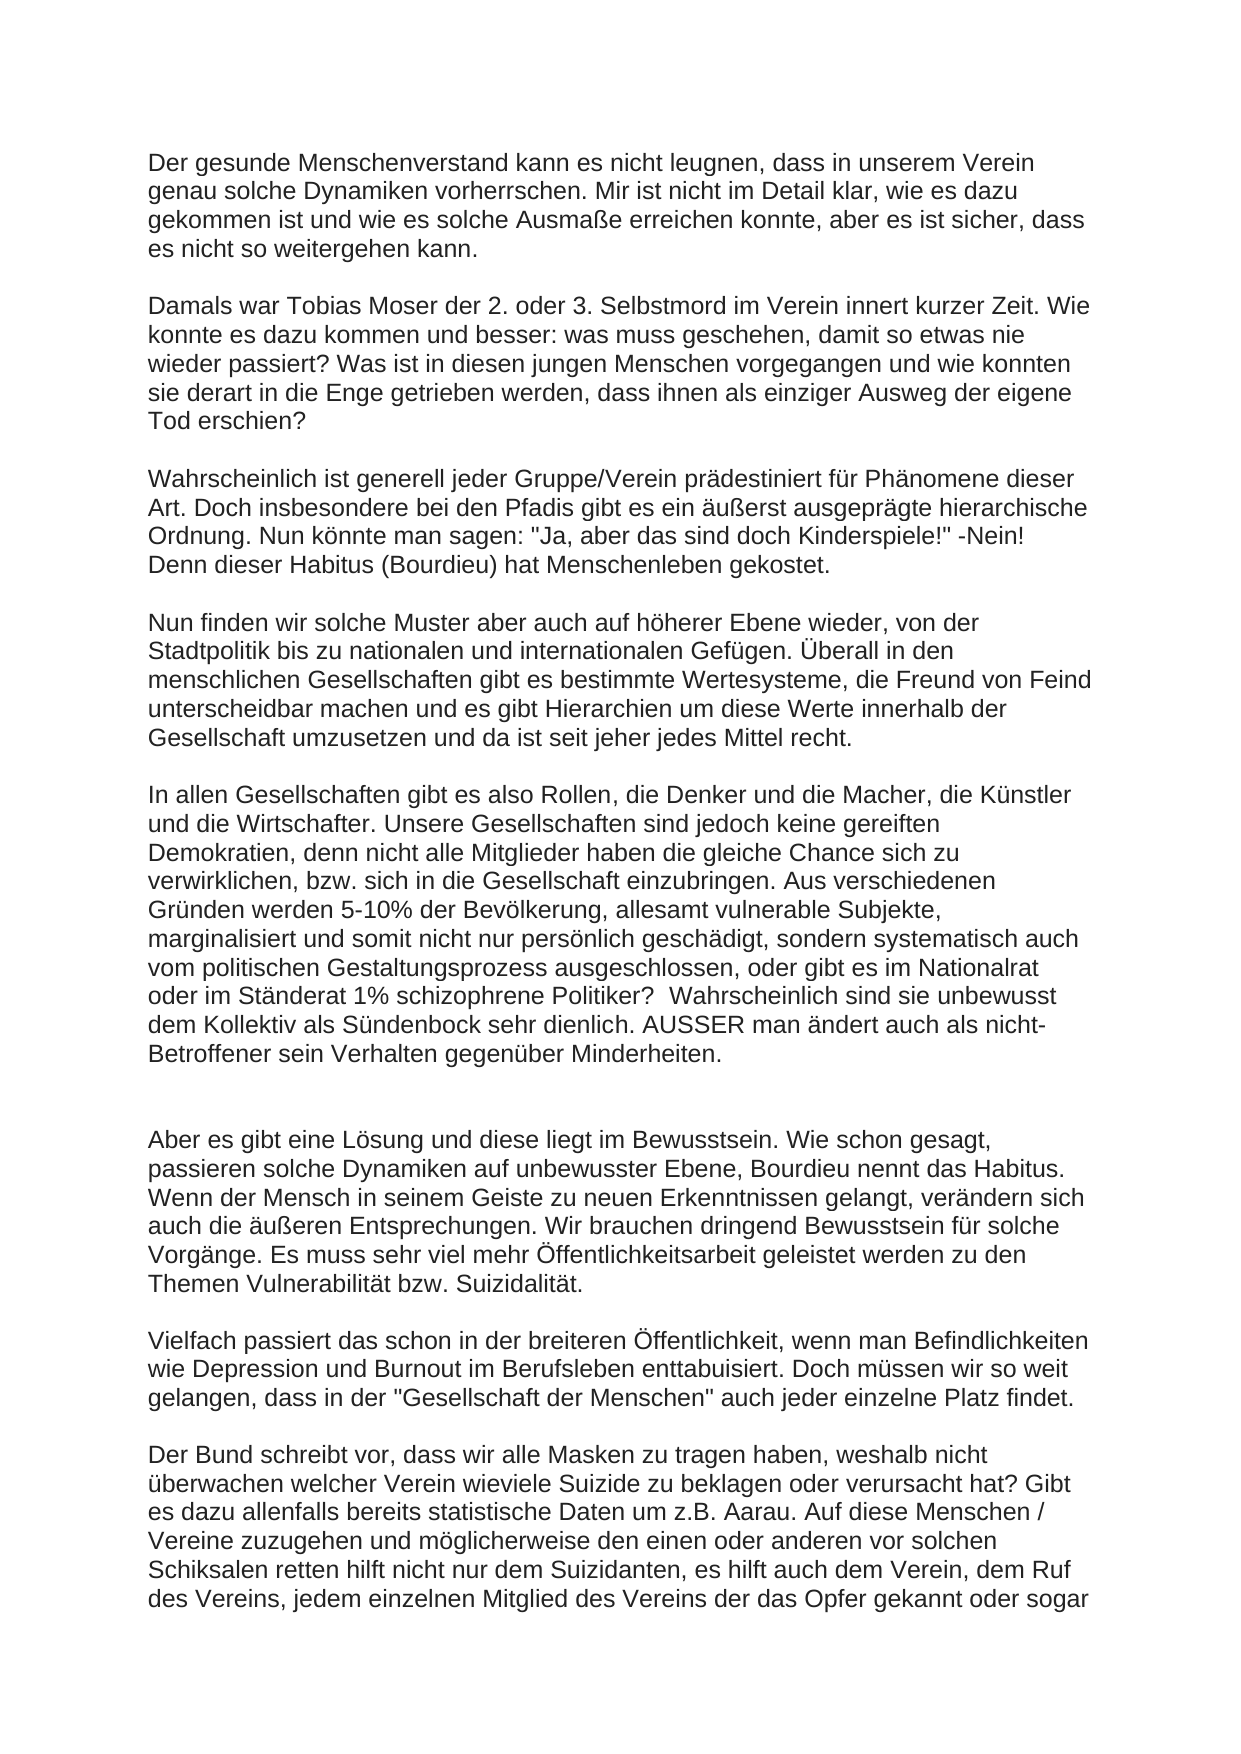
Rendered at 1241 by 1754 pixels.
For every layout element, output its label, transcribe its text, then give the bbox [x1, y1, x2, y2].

text Der Bund schreibt vor, dass wir alle Masken zu tragen haben, weshalb nicht überwachen welcher Verein wieviele Suizide zu beklagen oder verursacht hat? Gibt es dazu allenfalls bereits statistische Daten um z.B. Aarau. Auf diese Menschen / Vereine zuzugehen und möglicherweise den einen oder anderen vor solchen Schiksalen retten hilft nicht nur dem Suizidanten, es hilft auch dem Verein, dem Ruf des Vereins, jedem einzelnen Mitglied des Vereins der das Opfer gekannt oder sogar [148, 1440, 1093, 1612]
text Damals war Tobias Moser der 2. oder 3. Selbstmord im Verein innert kurzer Zeit. Wie konnte es dazu kommen und besser: was muss geschehen, damit so etwas nie wieder passiert? Was ist in diesen jungen Menschen vorgegangen und wie konnten sie derart in die Enge getrieben werden, dass ihnen als einziger Ausweg der eigene Tod erschien? Wahrscheinlich ist generell jeder Gruppe/Verein prädestiniert für Phänomene dieser Art. Doch insbesondere bei den Pfadis gibt es ein äußerst ausgeprägte hierarchische Ordnung. Nun könnte man sagen: "Ja, aber das sind doch Kinderspiele!" -Nein! Denn dieser Habitus (Bourdieu) hat Menschenleben gekostet. Nun finden wir solche Muster aber auch auf höherer Ebene wieder, von der Stadtpolitik bis zu nationalen und internationalen Gefügen. Überall in den menschlichen Gesellschaften gibt es bestimmte Wertesysteme, die Freund von Feind unterscheidbar machen und es gibt Hierarchien um diese Werte innerhalb der Gesellschaft umzusetzen und da ist seit jeher jedes Mittel recht. In allen Gesellschaften gibt es also Rollen, die Denker und die Macher, die Künstler und die Wirtschafter. Unsere Gesellschaften sind jedoch keine gereiften Demokratien, denn nicht alle Mitglieder haben die gleiche Chance sich zu verwirklichen, bzw. sich in die Gesellschaft einzubringen. Aus verschiedenen Gründen werden 5-10% der Bevölkerung, allesamt vulnerable Subjekte, marginalisiert und somit nicht nur persönlich geschädigt, sondern systematisch auch vom politischen Gestaltungsprozess ausgeschlossen, oder gibt es im Nationalrat oder im Ständerat 1% schizophrene Politiker? Wahrscheinlich sind sie unbewusst dem Kollektiv als Sündenbock sehr dienlich. AUSSER man ändert auch als nicht-Betroffener sein Verhalten gegenüber Minderheiten. Aber es gibt eine Lösung und diese liegt im Bewusstsein. Wie schon gesagt, passieren solche Dynamiken auf unbewusster Ebene, Bourdieu nennt das Habitus. Wenn der Mensch in seinem Geiste zu neuen Erkenntnissen gelangt, verändern sich auch die äußeren Entsprechungen. Wir brauchen dringend Bewusstsein für solche Vorgänge. Es muss sehr viel mehr Öffentlichkeitsarbeit geleistet werden zu den Themen Vulnerabilität bzw. Suizidalität. [148, 263, 1093, 1326]
text Der gesunde Menschenverstand kann es nicht leugnen, dass in unserem Verein genau solche Dynamiken vorherrschen. Mir ist nicht im Detail klar, wie es dazu gekommen ist und wie es solche Ausmaße erreichen konnte, aber es ist sicher, dass es nicht so weitergehen kann. [148, 148, 1093, 263]
text Vielfach passiert das schon in der breiteren Öffentlichkeit, wenn man Befindlichkeiten wie Depression und Burnout im Berufsleben enttabuisiert. Doch müssen wir so weit gelangen, dass in der "Gesellschaft der Menschen" auch jeder einzelne Platz findet. [148, 1326, 1093, 1440]
